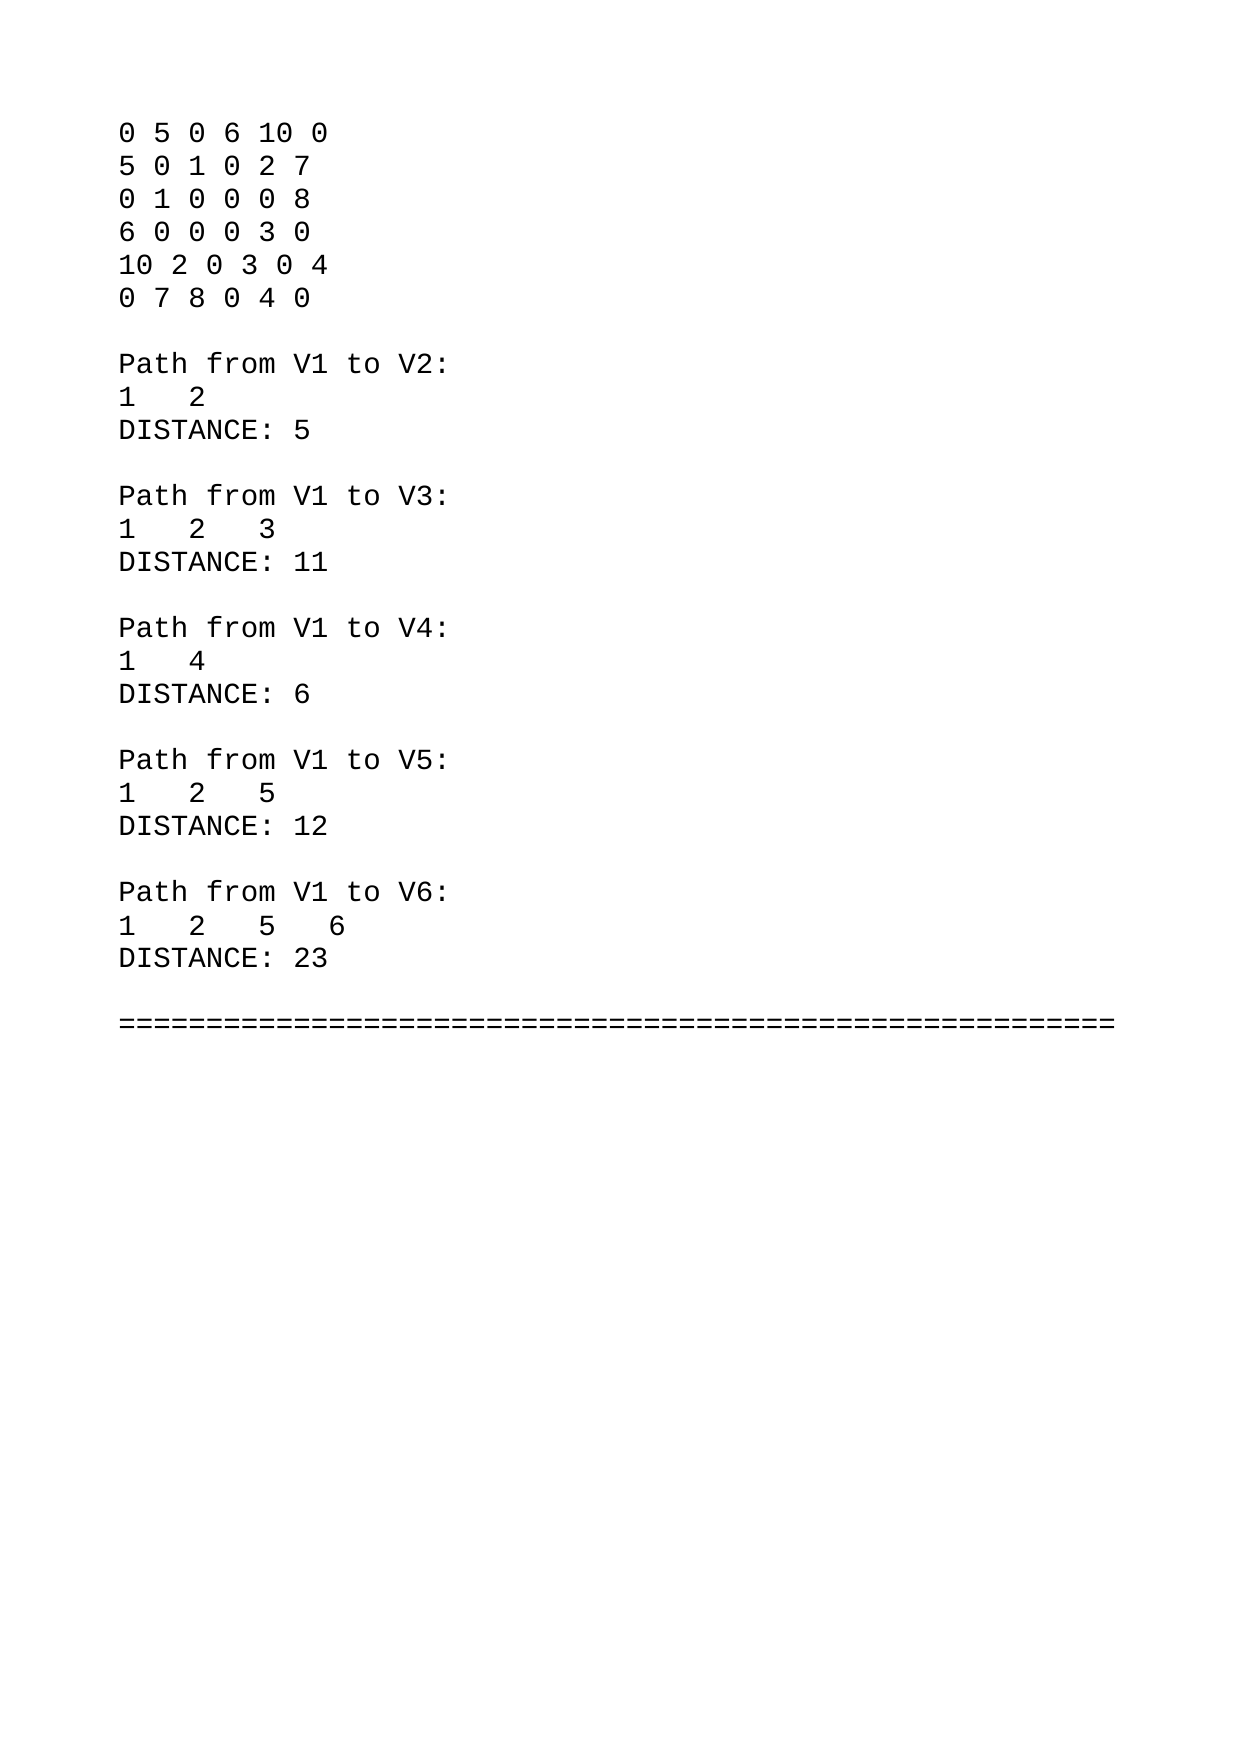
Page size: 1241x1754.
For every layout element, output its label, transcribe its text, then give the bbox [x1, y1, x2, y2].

text 1 2 [118, 382, 1122, 415]
text Path from V1 to V4: [118, 613, 1122, 646]
text DISTANCE: 12 [118, 812, 1122, 844]
text DISTANCE: 11 [118, 547, 1122, 580]
text DISTANCE: 6 [118, 679, 1122, 712]
text ========================================================= [118, 1010, 1122, 1043]
text Path from V1 to V2: [118, 349, 1122, 382]
text 1 2 5 [118, 778, 1122, 812]
text 6 0 0 0 3 0 [118, 217, 1122, 250]
text 0 7 8 0 4 0 [118, 283, 1122, 316]
text 5 0 1 0 2 7 [118, 151, 1122, 184]
text Path from V1 to V6: [118, 878, 1122, 911]
text 0 5 0 6 10 0 [118, 118, 1122, 151]
text 1 4 [118, 646, 1122, 679]
text DISTANCE: 23 [118, 944, 1122, 977]
text 1 2 3 [118, 514, 1122, 547]
text Path from V1 to V5: [118, 746, 1122, 778]
text DISTANCE: 5 [118, 415, 1122, 448]
text 1 2 5 6 [118, 911, 1122, 944]
text 10 2 0 3 0 4 [118, 250, 1122, 283]
text Path from V1 to V3: [118, 481, 1122, 514]
text 0 1 0 0 0 8 [118, 184, 1122, 217]
